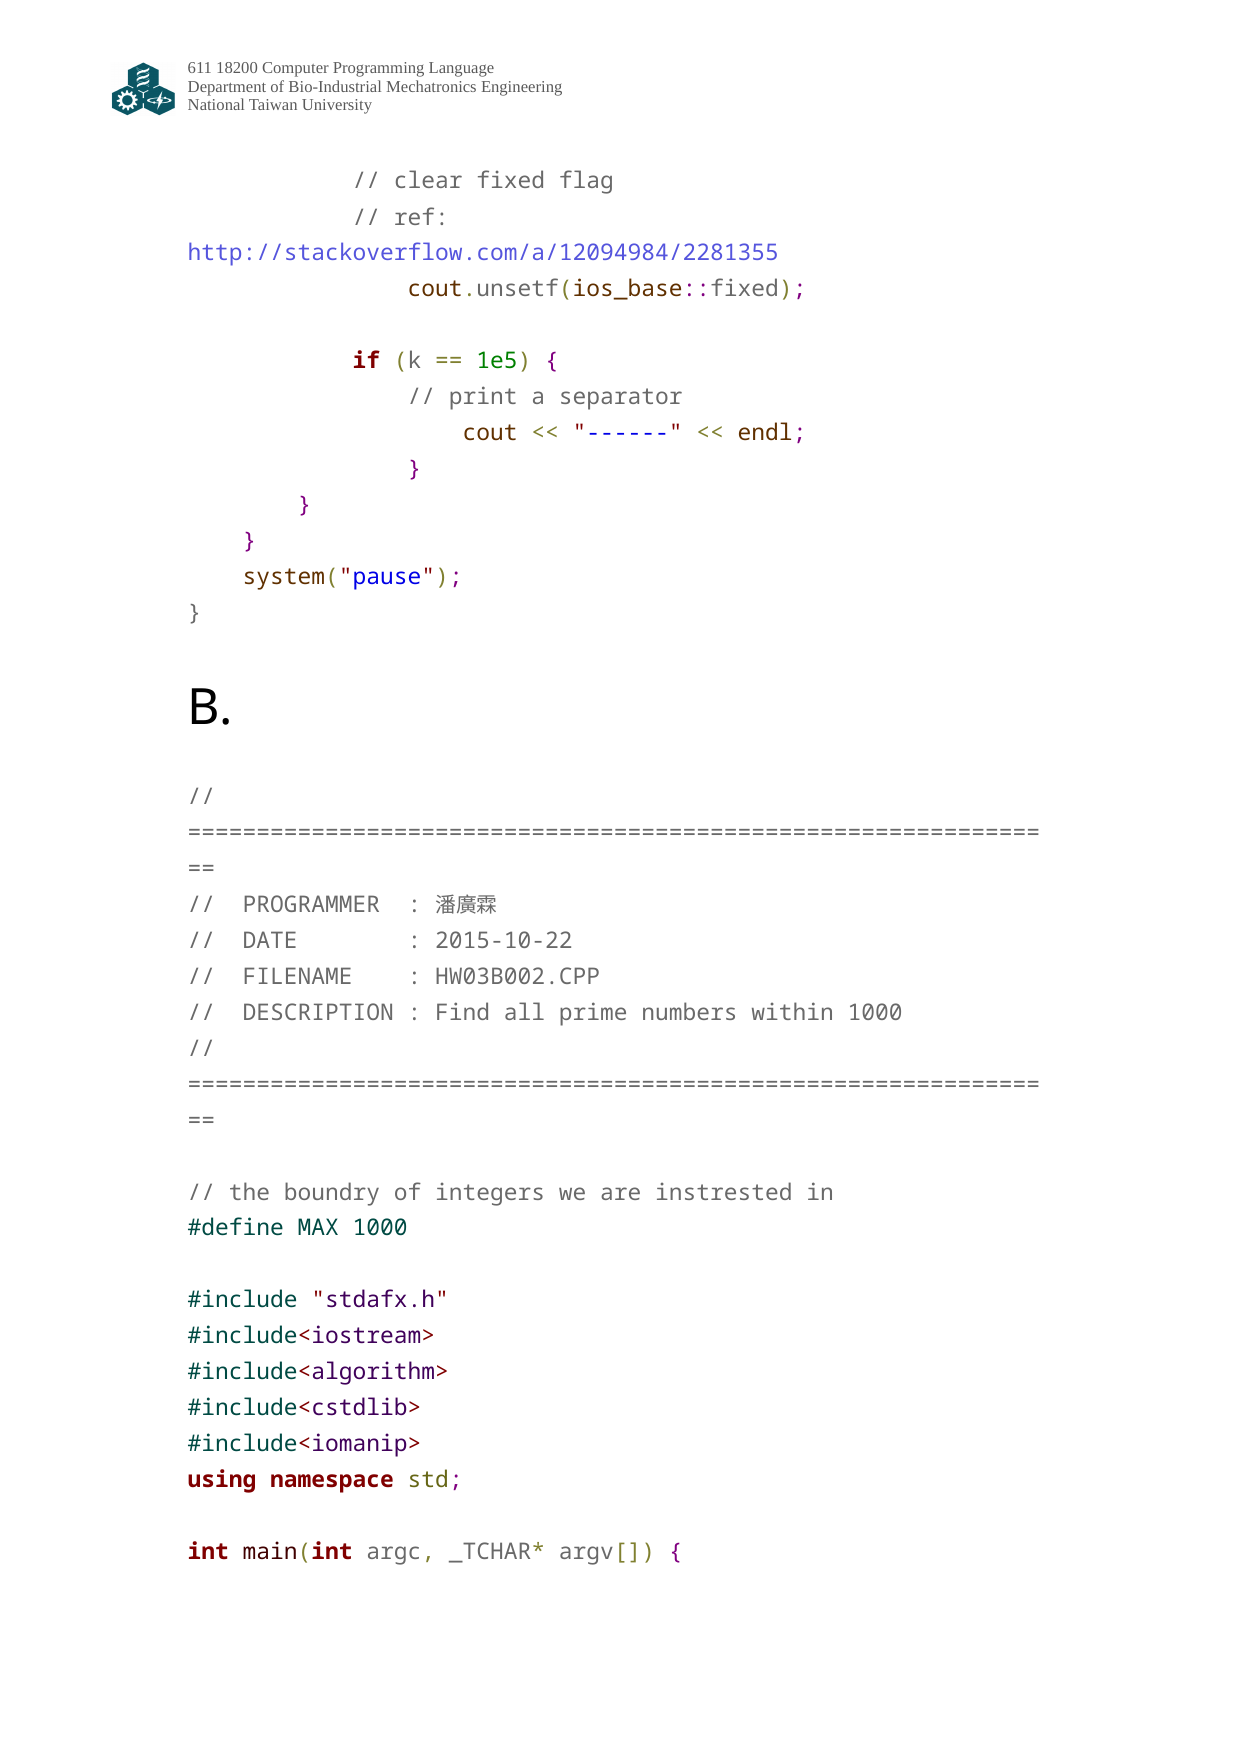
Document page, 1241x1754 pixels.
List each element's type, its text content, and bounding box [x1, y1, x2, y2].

text system("pause"); [187, 560, 1053, 591]
text } [187, 452, 1053, 483]
text #include<iomanip> [187, 1427, 1053, 1458]
text using namespace std; [187, 1463, 1053, 1494]
text // print a separator [187, 380, 1053, 411]
text #include<algorithm> [187, 1355, 1053, 1386]
text #include "stdafx.h" [187, 1283, 1053, 1314]
text cout.unsetf(ios_base::fixed); [187, 272, 1053, 303]
text // DATE : 2015-10-22 [187, 924, 1053, 955]
text if (k == 1e5) { [187, 344, 1053, 375]
text cout << "------" << endl; [187, 416, 1053, 447]
text //================================================================ [187, 780, 1053, 883]
text // clear fixed flag [187, 164, 1053, 196]
text // ref: http://stackoverflow.com/a/12094984/2281355 [187, 200, 1053, 268]
text #define MAX 1000 [187, 1211, 1053, 1243]
text B. [187, 668, 1053, 743]
text int main(int argc, _TCHAR* argv[]) { [187, 1535, 1053, 1566]
text // FILENAME : HW03B002.CPP [187, 960, 1053, 991]
text } [187, 488, 1053, 519]
text //================================================================ [187, 1032, 1053, 1135]
text // PROGRAMMER : 潘廣霖 [187, 888, 1053, 919]
text } [187, 524, 1053, 555]
text // the boundry of integers we are instrested in [187, 1175, 1053, 1207]
text } [187, 596, 1053, 627]
text // DESCRIPTION : Find all prime numbers within 1000 [187, 996, 1053, 1027]
text #include<cstdlib> [187, 1391, 1053, 1422]
text #include<iostream> [187, 1319, 1053, 1350]
